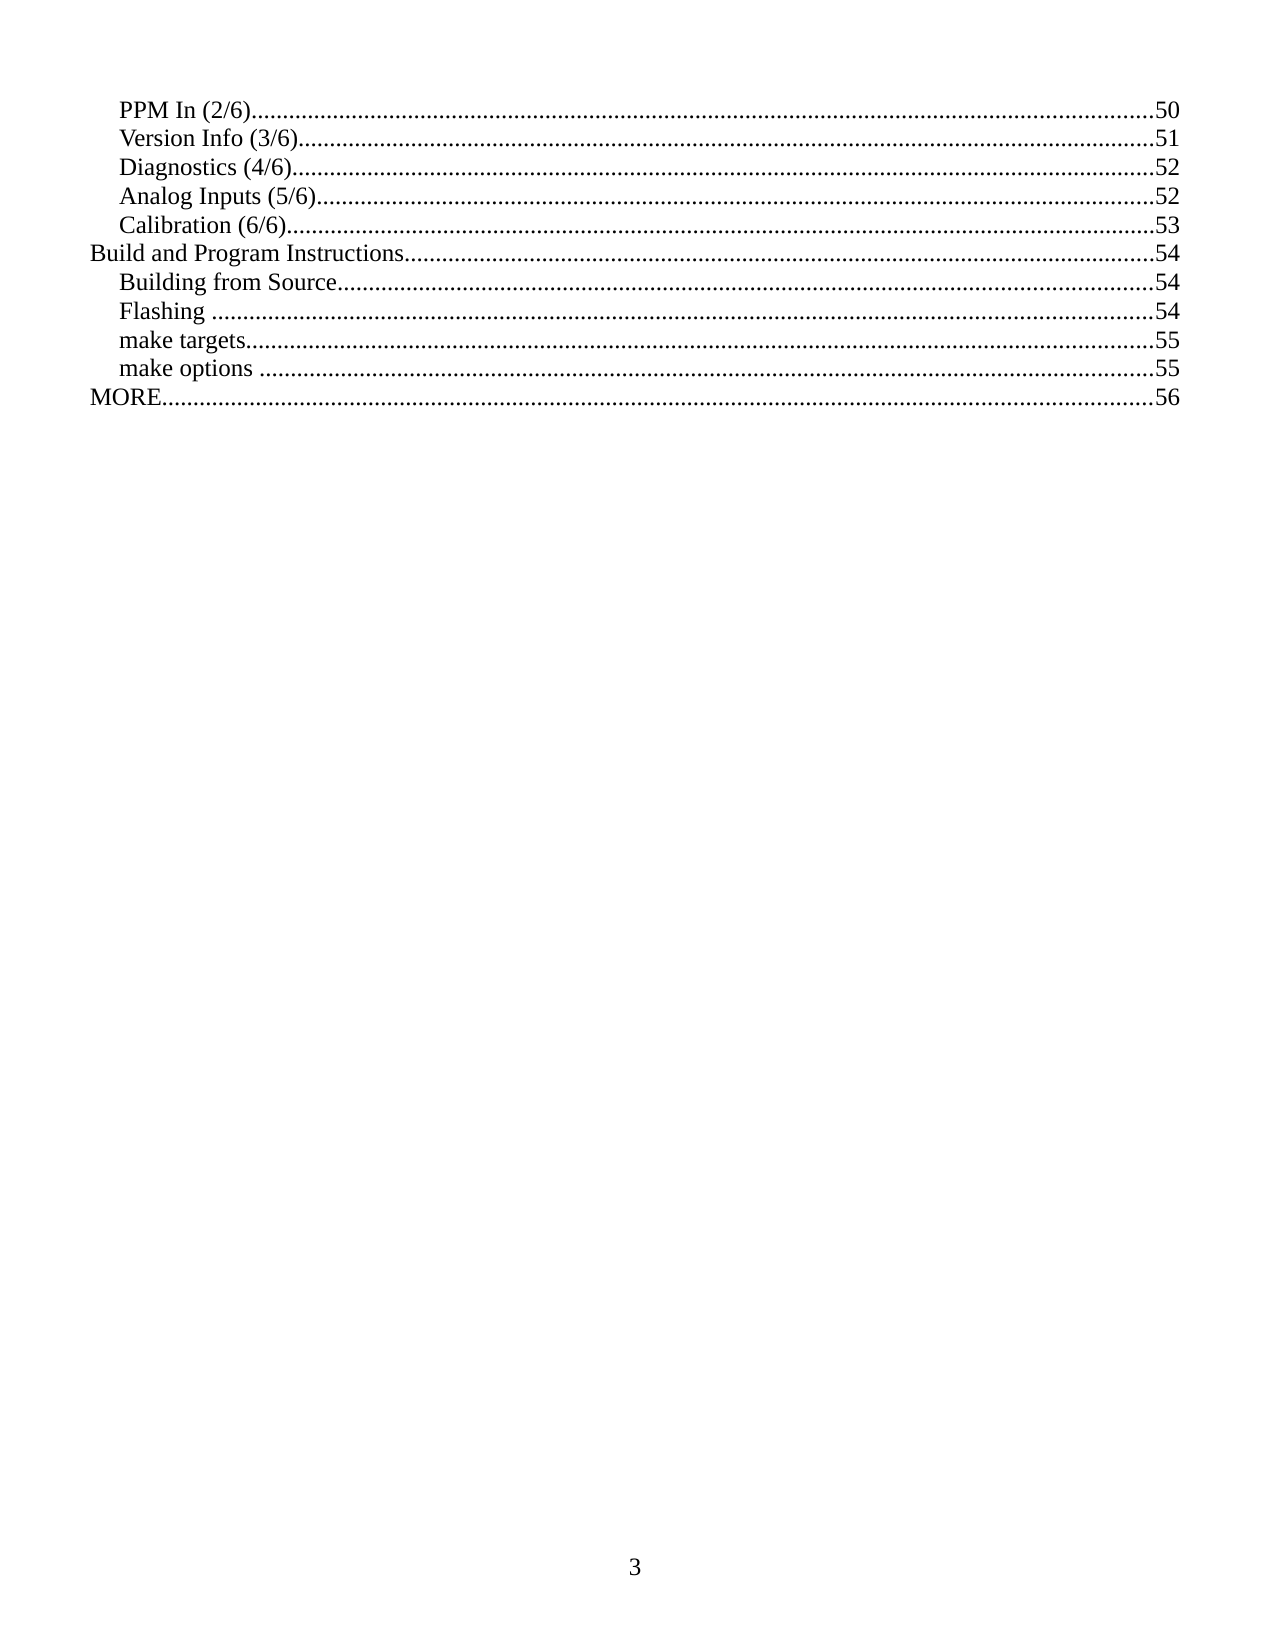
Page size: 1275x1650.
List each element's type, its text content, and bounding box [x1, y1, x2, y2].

text make targets 55 [119, 325, 1180, 353]
text PPM In (2/6) 50 [119, 95, 1180, 123]
text Calibration (6/6) 53 [119, 210, 1180, 238]
text Building from Source 54 [119, 267, 1180, 296]
text Diagnostics (4/6) 52 [119, 152, 1180, 181]
text Analog Inputs (5/6) 52 [119, 181, 1180, 210]
text make options 55 [119, 353, 1180, 382]
text Flashing 54 [119, 296, 1180, 325]
text MORE 56 [89, 382, 1180, 411]
text Build and Program Instructions 54 [89, 238, 1180, 267]
text Version Info (3/6) 51 [119, 123, 1180, 152]
